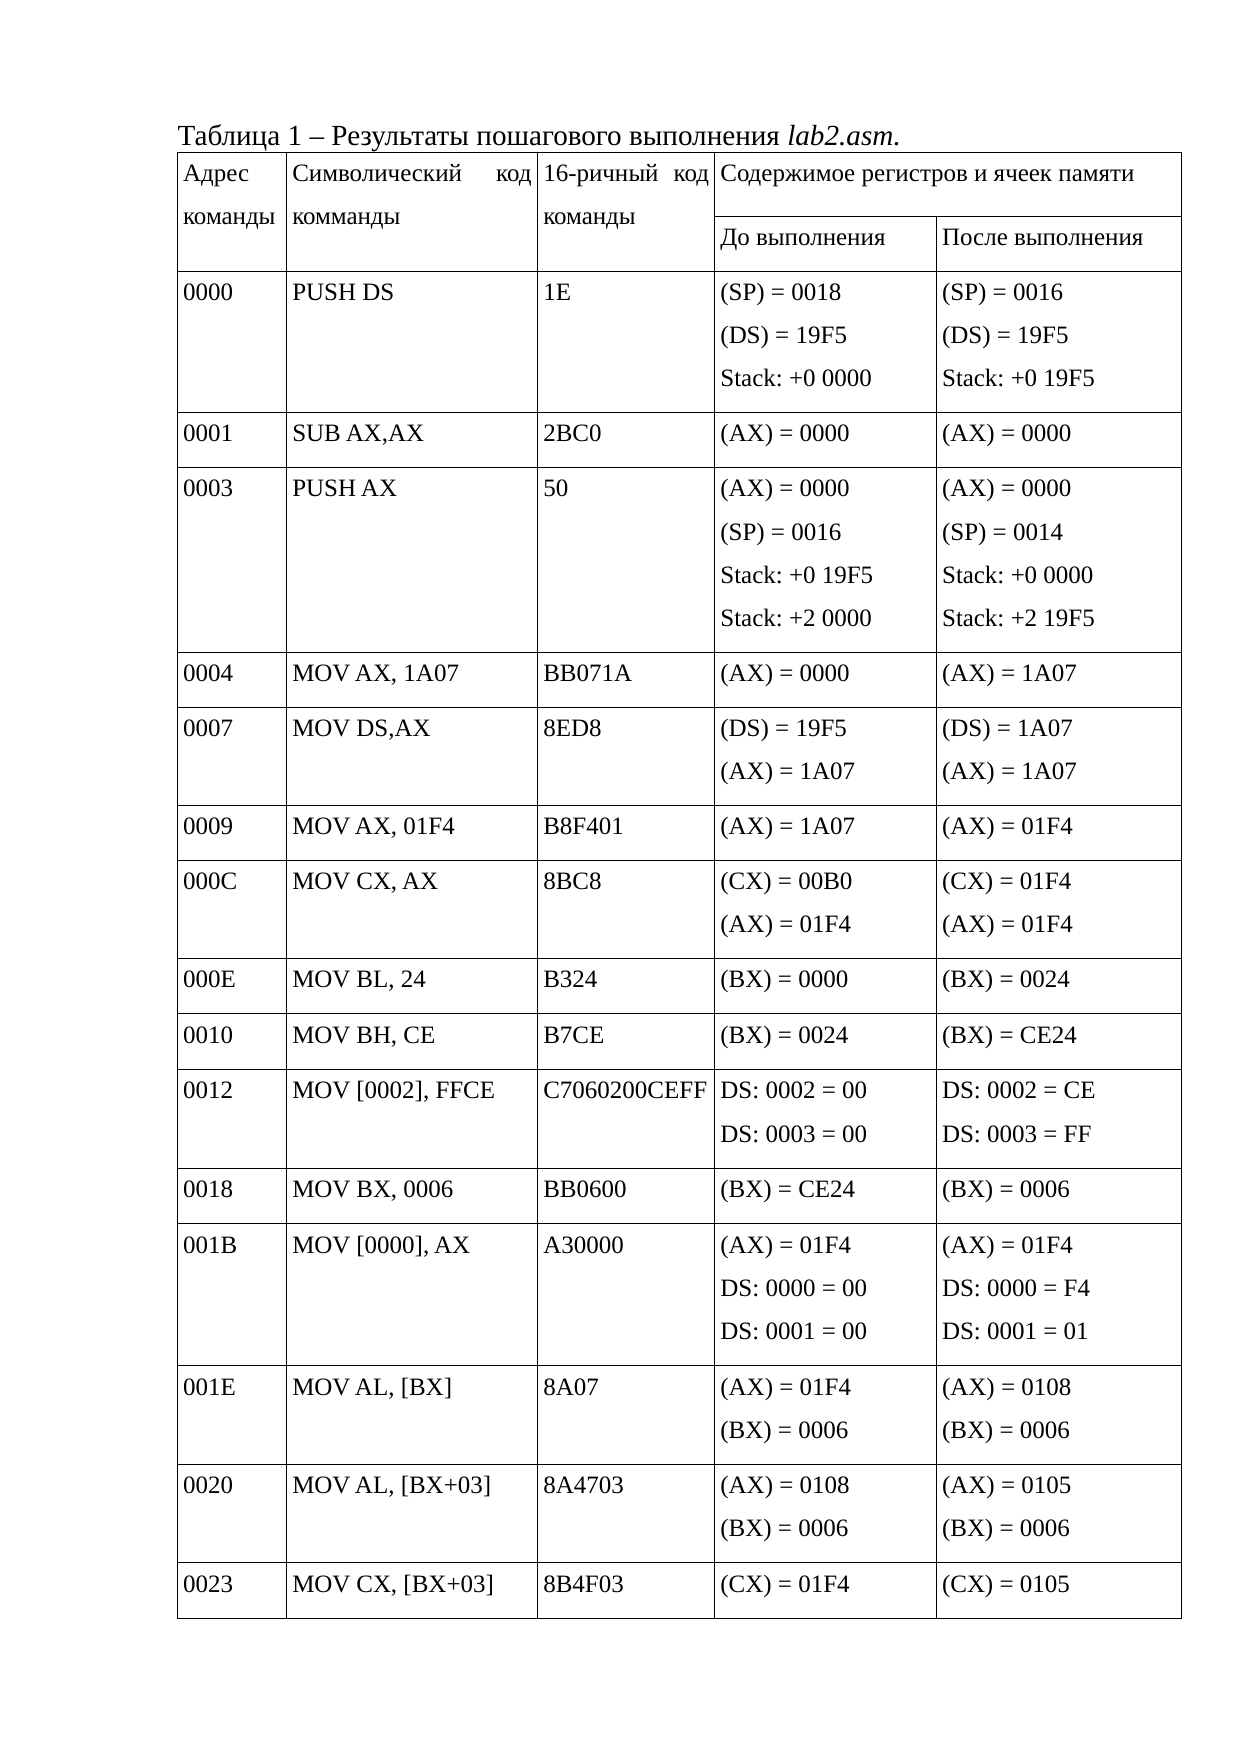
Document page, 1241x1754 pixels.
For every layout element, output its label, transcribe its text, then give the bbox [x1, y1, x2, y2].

table_cell MOV DS,AX [287, 708, 537, 805]
table_cell 8A07 [538, 1366, 714, 1463]
table_cell B7CE [538, 1014, 714, 1069]
table_cell MOV AX, 01F4 [287, 806, 537, 860]
table_cell 0000 [178, 272, 286, 412]
table_cell 8A4703 [538, 1465, 714, 1562]
table_cell (AX) = 01F4 (BX) = 0006 [715, 1366, 936, 1463]
table_cell MOV AL, [BX+03] [287, 1465, 537, 1562]
table_cell DS: 0002 = CE DS: 0003 = FF [937, 1070, 1181, 1167]
table_cell 50 [538, 468, 714, 652]
table_cell 8B4F03 [538, 1563, 714, 1618]
table_cell C7060200CEFF [538, 1070, 714, 1167]
table_cell MOV BH, CE [287, 1014, 537, 1069]
table_cell 0004 [178, 653, 286, 707]
table_cell (CX) = 00B0 (AX) = 01F4 [715, 861, 936, 958]
table_cell MOV CX, AX [287, 861, 537, 958]
table_cell A30000 [538, 1224, 714, 1365]
table_cell (SP) = 0016 (DS) = 19F5 Stack: +0 19F5 [937, 272, 1181, 412]
table_cell BB071A [538, 653, 714, 707]
table_cell После выполнения [937, 217, 1181, 271]
table_cell (AX) = 0000 [715, 653, 936, 707]
table_cell DS: 0002 = 00 DS: 0003 = 00 [715, 1070, 936, 1167]
table_header Содержимое регистров и ячеек памяти [715, 153, 1181, 216]
table_cell До выполнения [715, 217, 936, 271]
table_cell 0009 [178, 806, 286, 860]
table_cell (SP) = 0018 (DS) = 19F5 Stack: +0 0000 [715, 272, 936, 412]
table_cell (BX) = 0024 [715, 1014, 936, 1069]
table_cell (CX) = 01F4 [715, 1563, 936, 1618]
table_cell 0023 [178, 1563, 286, 1618]
table_cell 8ED8 [538, 708, 714, 805]
table_cell (AX) = 1A07 [715, 806, 936, 860]
table_cell 0007 [178, 708, 286, 805]
table_cell (AX) = 0108 (BX) = 0006 [937, 1366, 1181, 1463]
table_cell (DS) = 19F5 (AX) = 1A07 [715, 708, 936, 805]
table_cell MOV CX, [BX+03] [287, 1563, 537, 1618]
table_cell PUSH AX [287, 468, 537, 652]
table_cell B324 [538, 959, 714, 1013]
table_cell 2BC0 [538, 413, 714, 467]
table_cell 0018 [178, 1169, 286, 1223]
table_cell BB0600 [538, 1169, 714, 1223]
table_cell 0003 [178, 468, 286, 652]
table_cell (DS) = 1A07 (AX) = 1A07 [937, 708, 1181, 805]
table_cell (AX) = 01F4 [937, 806, 1181, 860]
table_cell MOV AX, 1A07 [287, 653, 537, 707]
table_cell MOV AL, [BX] [287, 1366, 537, 1463]
table_cell (BX) = CE24 [715, 1169, 936, 1223]
table_cell (BX) = 0000 [715, 959, 936, 1013]
table_cell 001E [178, 1366, 286, 1463]
table_cell 0012 [178, 1070, 286, 1167]
table_cell MOV BL, 24 [287, 959, 537, 1013]
text Таблица 1 – Результаты пошагового выполнения lab2.asm. [177, 118, 1181, 152]
table_header Символический код комманды [287, 153, 537, 271]
table_cell (BX) = CE24 [937, 1014, 1181, 1069]
table_cell (BX) = 0024 [937, 959, 1181, 1013]
table_header Адрес команды [178, 153, 286, 271]
table_cell SUB AX,AX [287, 413, 537, 467]
table_cell (AX) = 0108 (BX) = 0006 [715, 1465, 936, 1562]
table_cell 001B [178, 1224, 286, 1365]
table_header 16-ричный код команды [538, 153, 714, 271]
table_cell (AX) = 01F4 DS: 0000 = 00 DS: 0001 = 00 [715, 1224, 936, 1365]
table_cell (AX) = 01F4 DS: 0000 = F4 DS: 0001 = 01 [937, 1224, 1181, 1365]
table_cell MOV BX, 0006 [287, 1169, 537, 1223]
table_cell (AX) = 1A07 [937, 653, 1181, 707]
table_cell (CX) = 01F4 (AX) = 01F4 [937, 861, 1181, 958]
table_cell (AX) = 0000 (SP) = 0014 Stack: +0 0000 Stack: +2 19F5 [937, 468, 1181, 652]
table_cell (CX) = 0105 [937, 1563, 1181, 1618]
table_cell 0010 [178, 1014, 286, 1069]
table_cell (AX) = 0000 [937, 413, 1181, 467]
table_cell 1E [538, 272, 714, 412]
table_cell 000C [178, 861, 286, 958]
table_cell (AX) = 0000 (SP) = 0016 Stack: +0 19F5 Stack: +2 0000 [715, 468, 936, 652]
table_cell 0020 [178, 1465, 286, 1562]
table_cell (AX) = 0000 [715, 413, 936, 467]
table_cell MOV [0000], AX [287, 1224, 537, 1365]
table_cell 000E [178, 959, 286, 1013]
table_cell B8F401 [538, 806, 714, 860]
table_cell (AX) = 0105 (BX) = 0006 [937, 1465, 1181, 1562]
table_cell 0001 [178, 413, 286, 467]
table_cell 8BC8 [538, 861, 714, 958]
table_cell MOV [0002], FFCE [287, 1070, 537, 1167]
table_cell PUSH DS [287, 272, 537, 412]
table_cell (BX) = 0006 [937, 1169, 1181, 1223]
